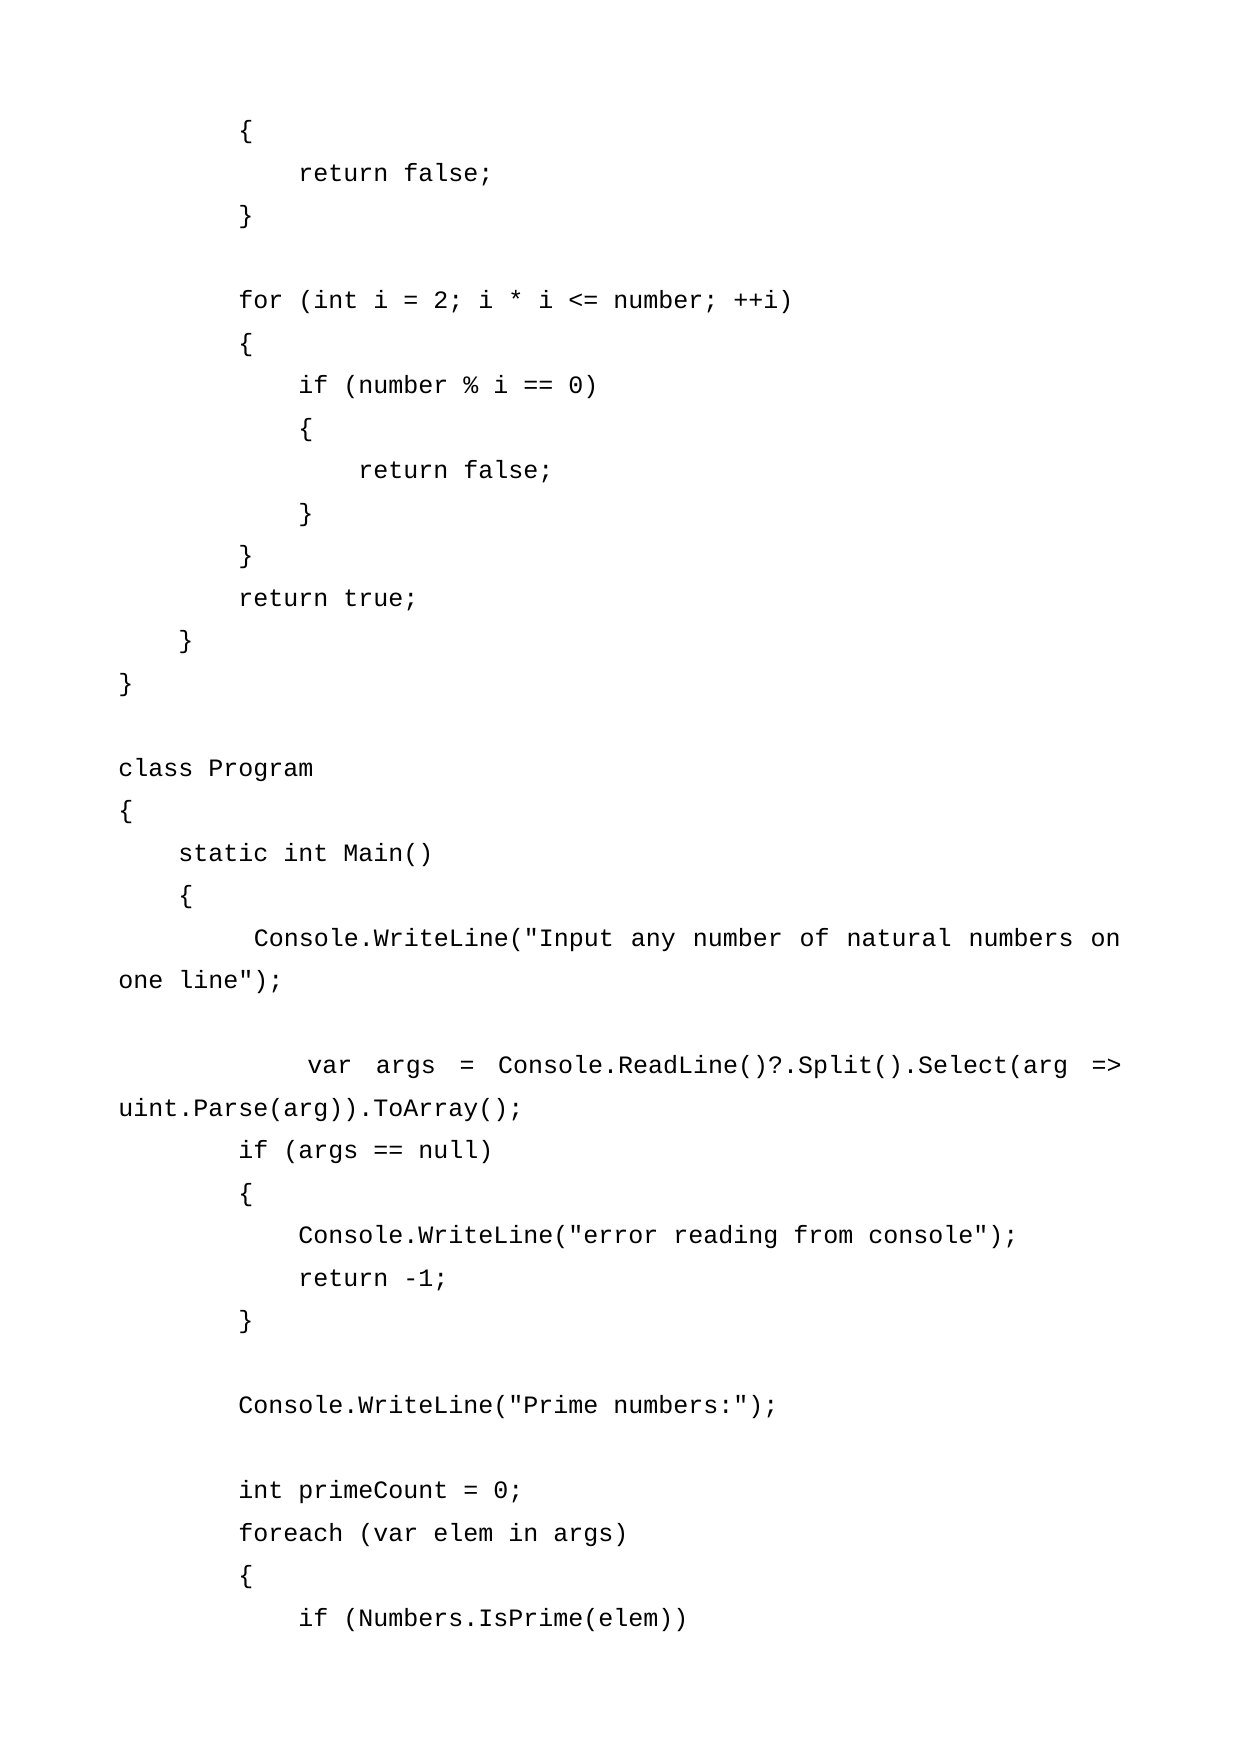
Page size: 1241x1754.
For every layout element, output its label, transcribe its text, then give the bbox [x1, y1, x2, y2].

text } [118, 628, 1122, 656]
text Console.WriteLine("Input any number of natural numbers on one line"); [118, 926, 1122, 996]
text for (int i = 2; i * i <= number; ++i) [118, 288, 1122, 316]
text static int Main() [118, 841, 1122, 869]
text return false; [118, 458, 1122, 486]
text Console.WriteLine("error reading from console"); [118, 1223, 1122, 1251]
text { [118, 798, 1122, 826]
text } [118, 671, 1122, 699]
text } [118, 501, 1122, 529]
text { [118, 1563, 1122, 1591]
text foreach (var elem in args) [118, 1521, 1122, 1549]
text int primeCount = 0; [118, 1478, 1122, 1506]
text { [118, 118, 1122, 146]
text { [118, 883, 1122, 911]
text var args = Console.ReadLine()?.Split().Select(arg => uint.Parse(arg)).ToArray(); [118, 1053, 1122, 1124]
text if (Numbers.IsPrime(elem)) [118, 1606, 1122, 1634]
text if (number % i == 0) [118, 373, 1122, 401]
text { [118, 331, 1122, 359]
text if (args == null) [118, 1138, 1122, 1166]
text } [118, 203, 1122, 231]
text Console.WriteLine("Prime numbers:"); [118, 1393, 1122, 1421]
text return -1; [118, 1266, 1122, 1294]
text } [118, 1308, 1122, 1336]
text } [118, 543, 1122, 571]
text class Program [118, 756, 1122, 784]
text return false; [118, 161, 1122, 189]
text return true; [118, 586, 1122, 614]
text { [118, 1181, 1122, 1209]
text { [118, 416, 1122, 444]
